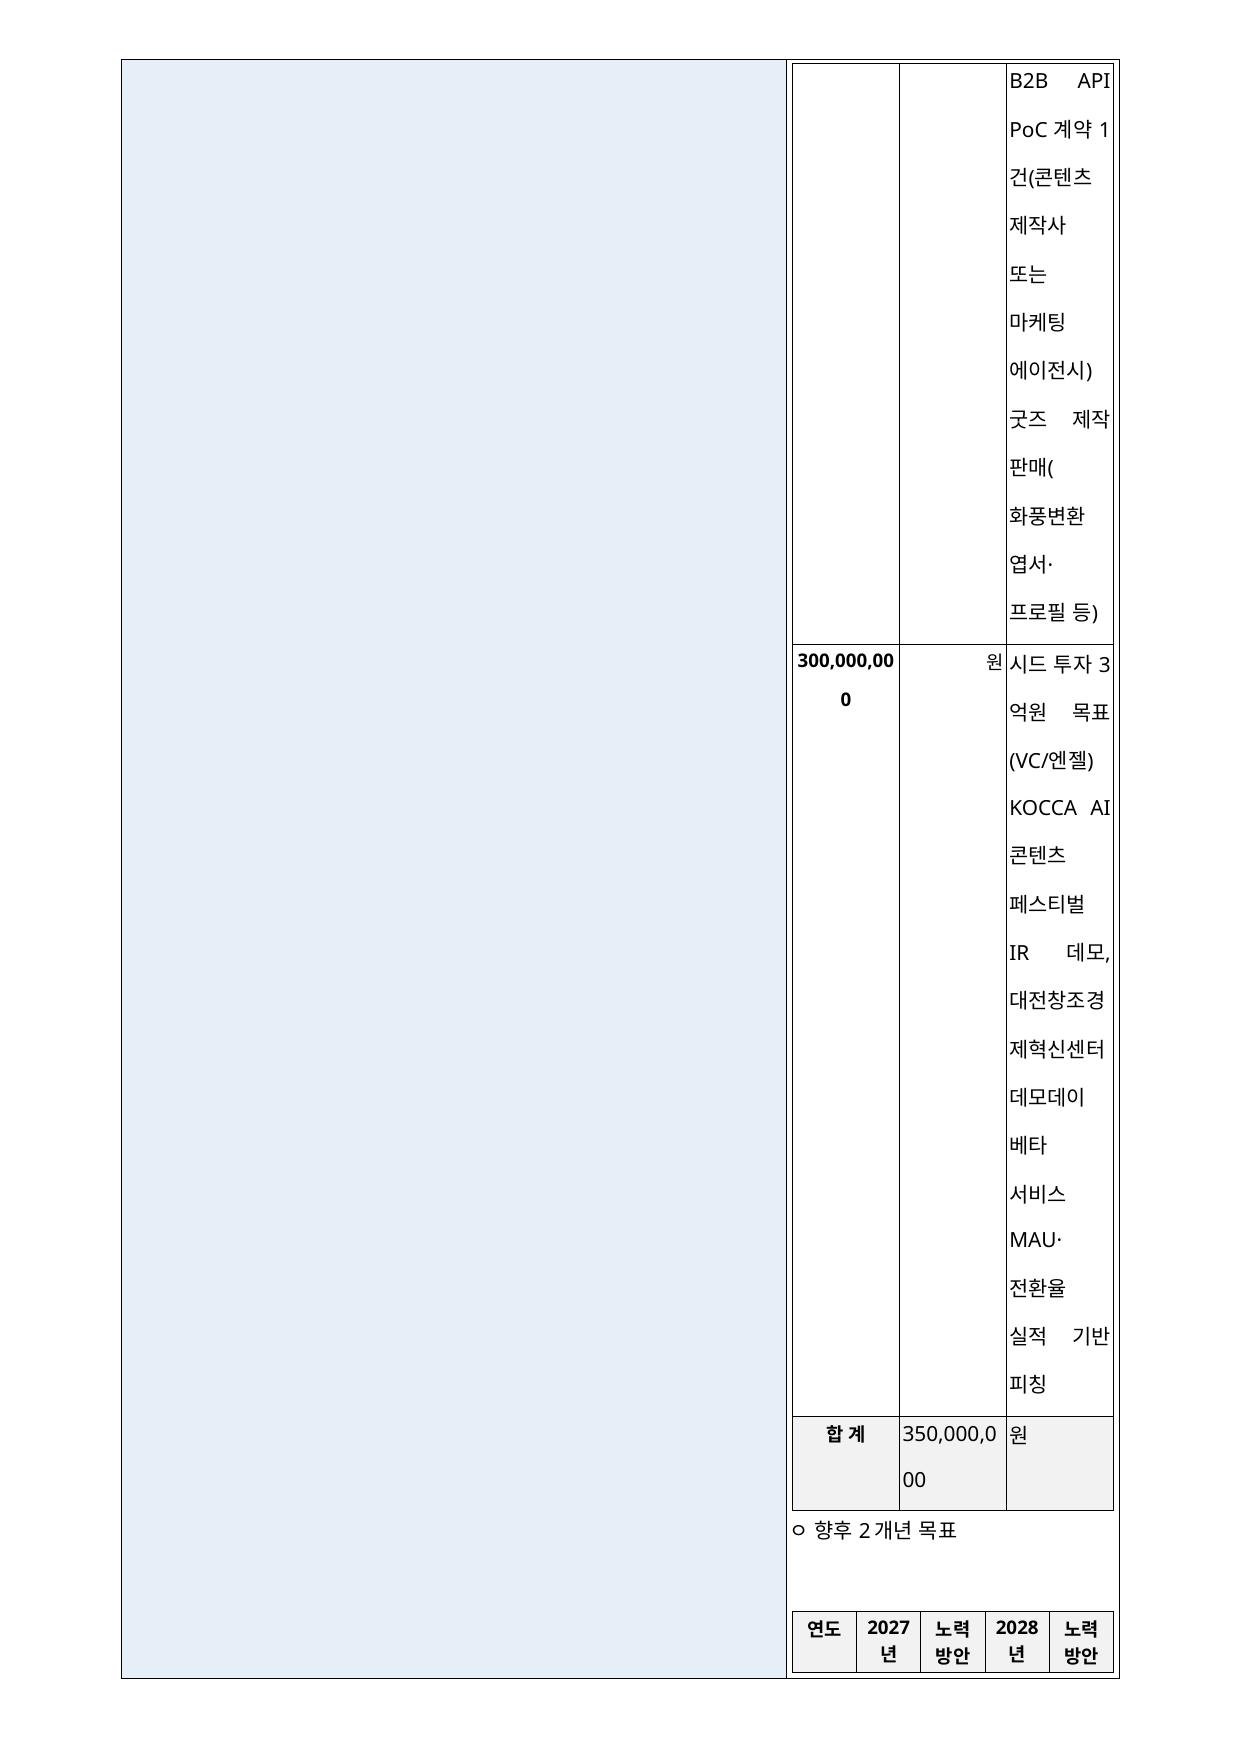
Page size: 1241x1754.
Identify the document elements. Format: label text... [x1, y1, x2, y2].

table_header ㅇ 향후 2개년 목표 [787, 60, 1119, 1678]
table_cell 원 [1007, 1417, 1113, 1510]
table_header 연도 [793, 1612, 856, 1672]
table_header 노력 방안 [921, 1612, 985, 1672]
table_cell 시드 투자 3억원 목표(VC/엔젤) KOCCA AI콘텐츠 페스티벌 IR 데모, 대전창조경제혁신센터 데모데이 베타 서비스 MAU·전환율 실적 기반 피칭 [1007, 645, 1113, 1416]
table_header 노력 방안 [1050, 1612, 1113, 1672]
table_cell 300,000,000 [793, 645, 899, 1416]
table_cell 350,000,000 [900, 1417, 1006, 1510]
table_cell [900, 64, 1006, 644]
table_cell B2B API PoC 계약 1건(콘텐츠 제작사 또는 마케팅 에이전시) 굿즈 제작 판매(화풍변환 엽서·프로필 등) [1007, 64, 1113, 644]
table_cell 원 [900, 645, 1006, 1416]
table_cell 합 계 [793, 1417, 899, 1510]
table_header [122, 60, 786, 1678]
table_header 2027년 [857, 1612, 920, 1672]
table_cell [793, 64, 899, 644]
table_header 2028년 [986, 1612, 1049, 1672]
